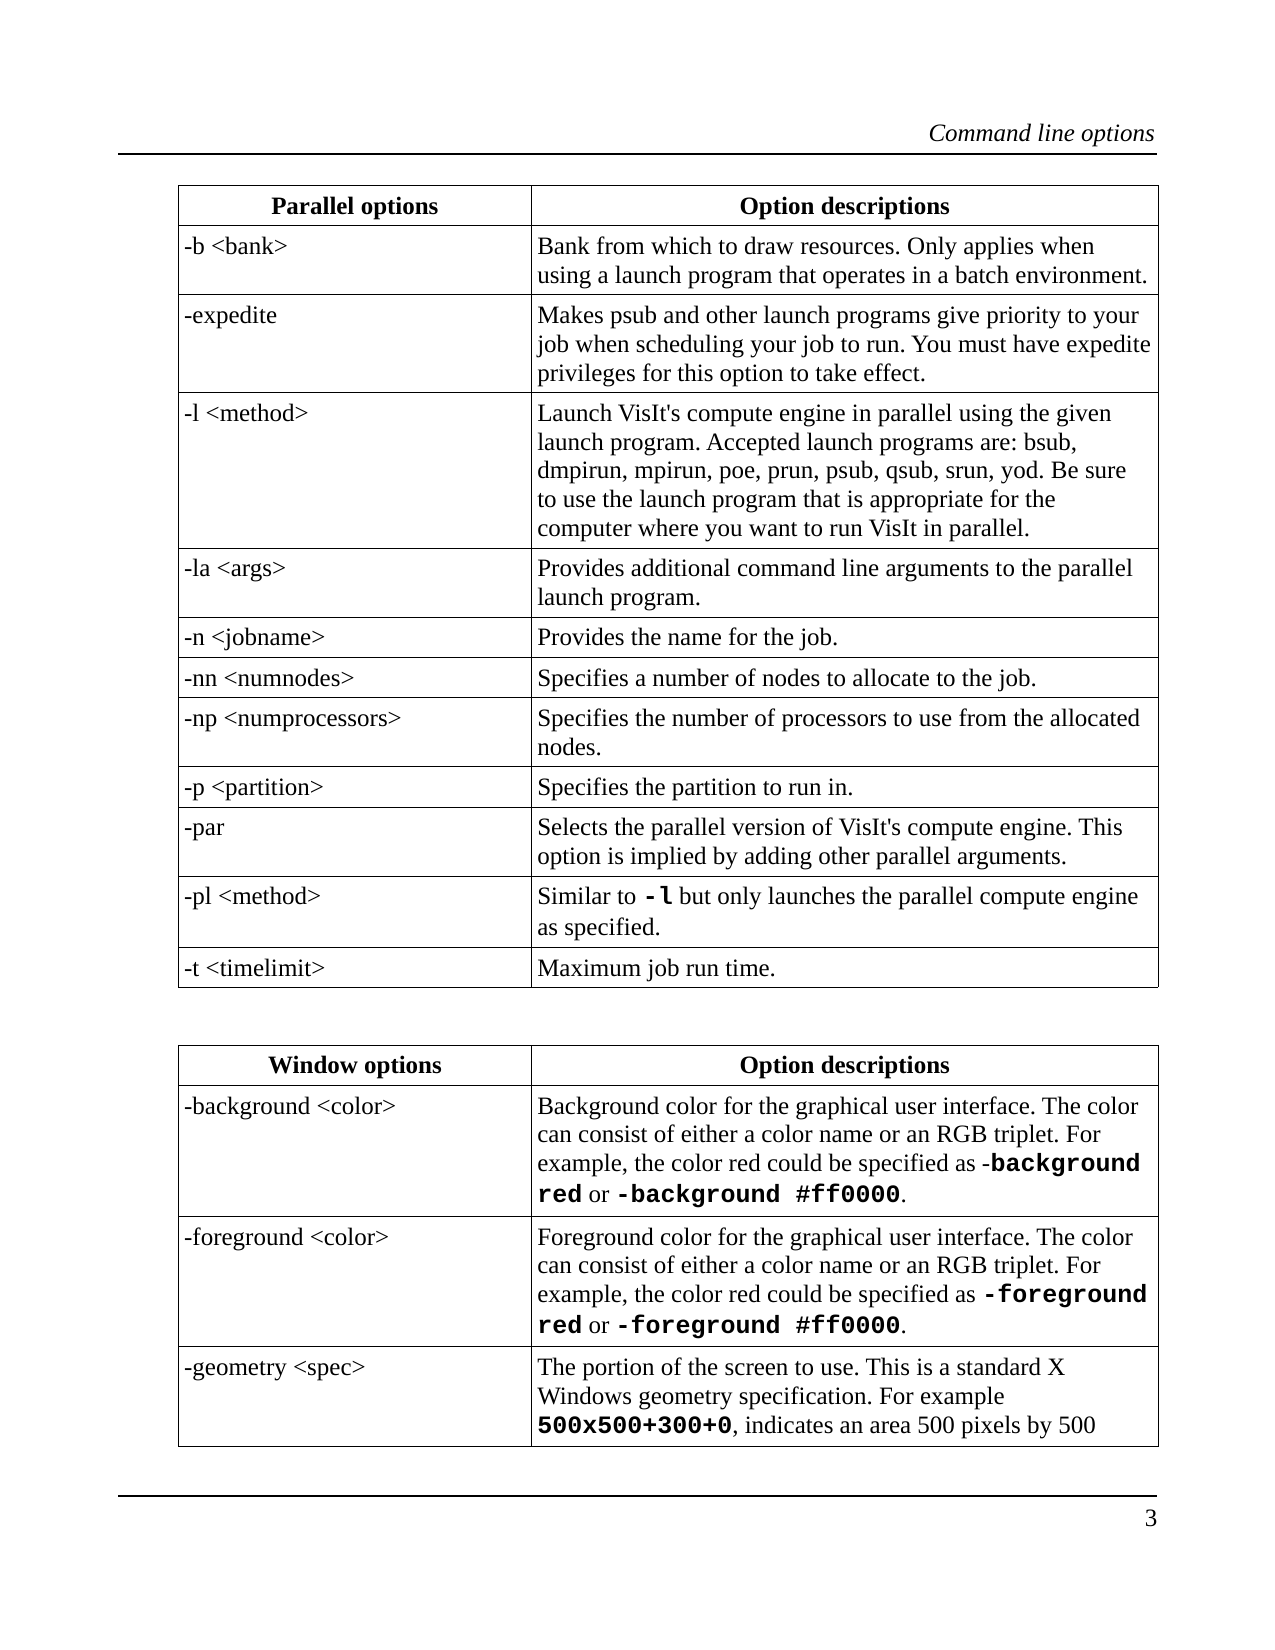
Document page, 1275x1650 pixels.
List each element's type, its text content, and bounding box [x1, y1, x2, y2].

table_header Window options [179, 1046, 531, 1085]
table_cell -nn <numnodes> [179, 658, 531, 697]
table_cell Background color for the graphical user interface. The color can consist of either a color name or an RGB triplet. For example, the color red could be specified as -background red or -background #ff0000. [532, 1086, 1158, 1216]
table_cell Bank from which to draw resources. Only applies when using a launch program that operates in a batch environment. [532, 226, 1158, 294]
table_cell Maximum job run time. [532, 948, 1158, 987]
table_cell -l <method> [179, 393, 531, 547]
table_cell Specifies the number of processors to use from the allocated nodes. [532, 698, 1158, 766]
table_cell -la <args> [179, 549, 531, 617]
table_cell Foreground color for the graphical user interface. The color can consist of either a color name or an RGB triplet. For example, the color red could be specified as -foreground red or -foreground #ff0000. [532, 1217, 1158, 1346]
table_cell -geometry <spec> [179, 1347, 531, 1446]
table_cell Launch VisIt's compute engine in parallel using the given launch program. Accepted launch programs are: bsub, dmpirun, mpirun, poe, prun, psub, qsub, srun, yod. Be sure to use the launch program that is appropriate for the computer where you want to run VisIt in parallel. [532, 393, 1158, 547]
table_cell Provides the name for the job. [532, 618, 1158, 657]
table_cell Similar to -l but only launches the parallel compute engine as specified. [532, 877, 1158, 947]
table_cell The portion of the screen to use. This is a standard X Windows geometry specification. For example 500x500+300+0, indicates an area 500 pixels by 500 [532, 1347, 1158, 1446]
table_header Option descriptions [532, 1046, 1158, 1085]
table_cell -t <timelimit> [179, 948, 531, 987]
table_cell Makes psub and other launch programs give priority to your job when scheduling your job to run. You must have expedite privileges for this option to take effect. [532, 295, 1158, 392]
table_cell -par [179, 808, 531, 876]
table_cell -background <color> [179, 1086, 531, 1216]
table_cell -pl <method> [179, 877, 531, 947]
table_cell -expedite [179, 295, 531, 392]
table_header Option descriptions [532, 186, 1158, 225]
table_cell -np <numprocessors> [179, 698, 531, 766]
table_cell Specifies the partition to run in. [532, 767, 1158, 807]
table_cell -p <partition> [179, 767, 531, 807]
table_cell -foreground <color> [179, 1217, 531, 1346]
table_header Parallel options [179, 186, 531, 225]
table_cell Selects the parallel version of VisIt's compute engine. This option is implied by adding other parallel arguments. [532, 808, 1158, 876]
table_cell -n <jobname> [179, 618, 531, 657]
table_cell Provides additional command line arguments to the parallel launch program. [532, 549, 1158, 617]
table_cell -b <bank> [179, 226, 531, 294]
table_cell Specifies a number of nodes to allocate to the job. [532, 658, 1158, 697]
